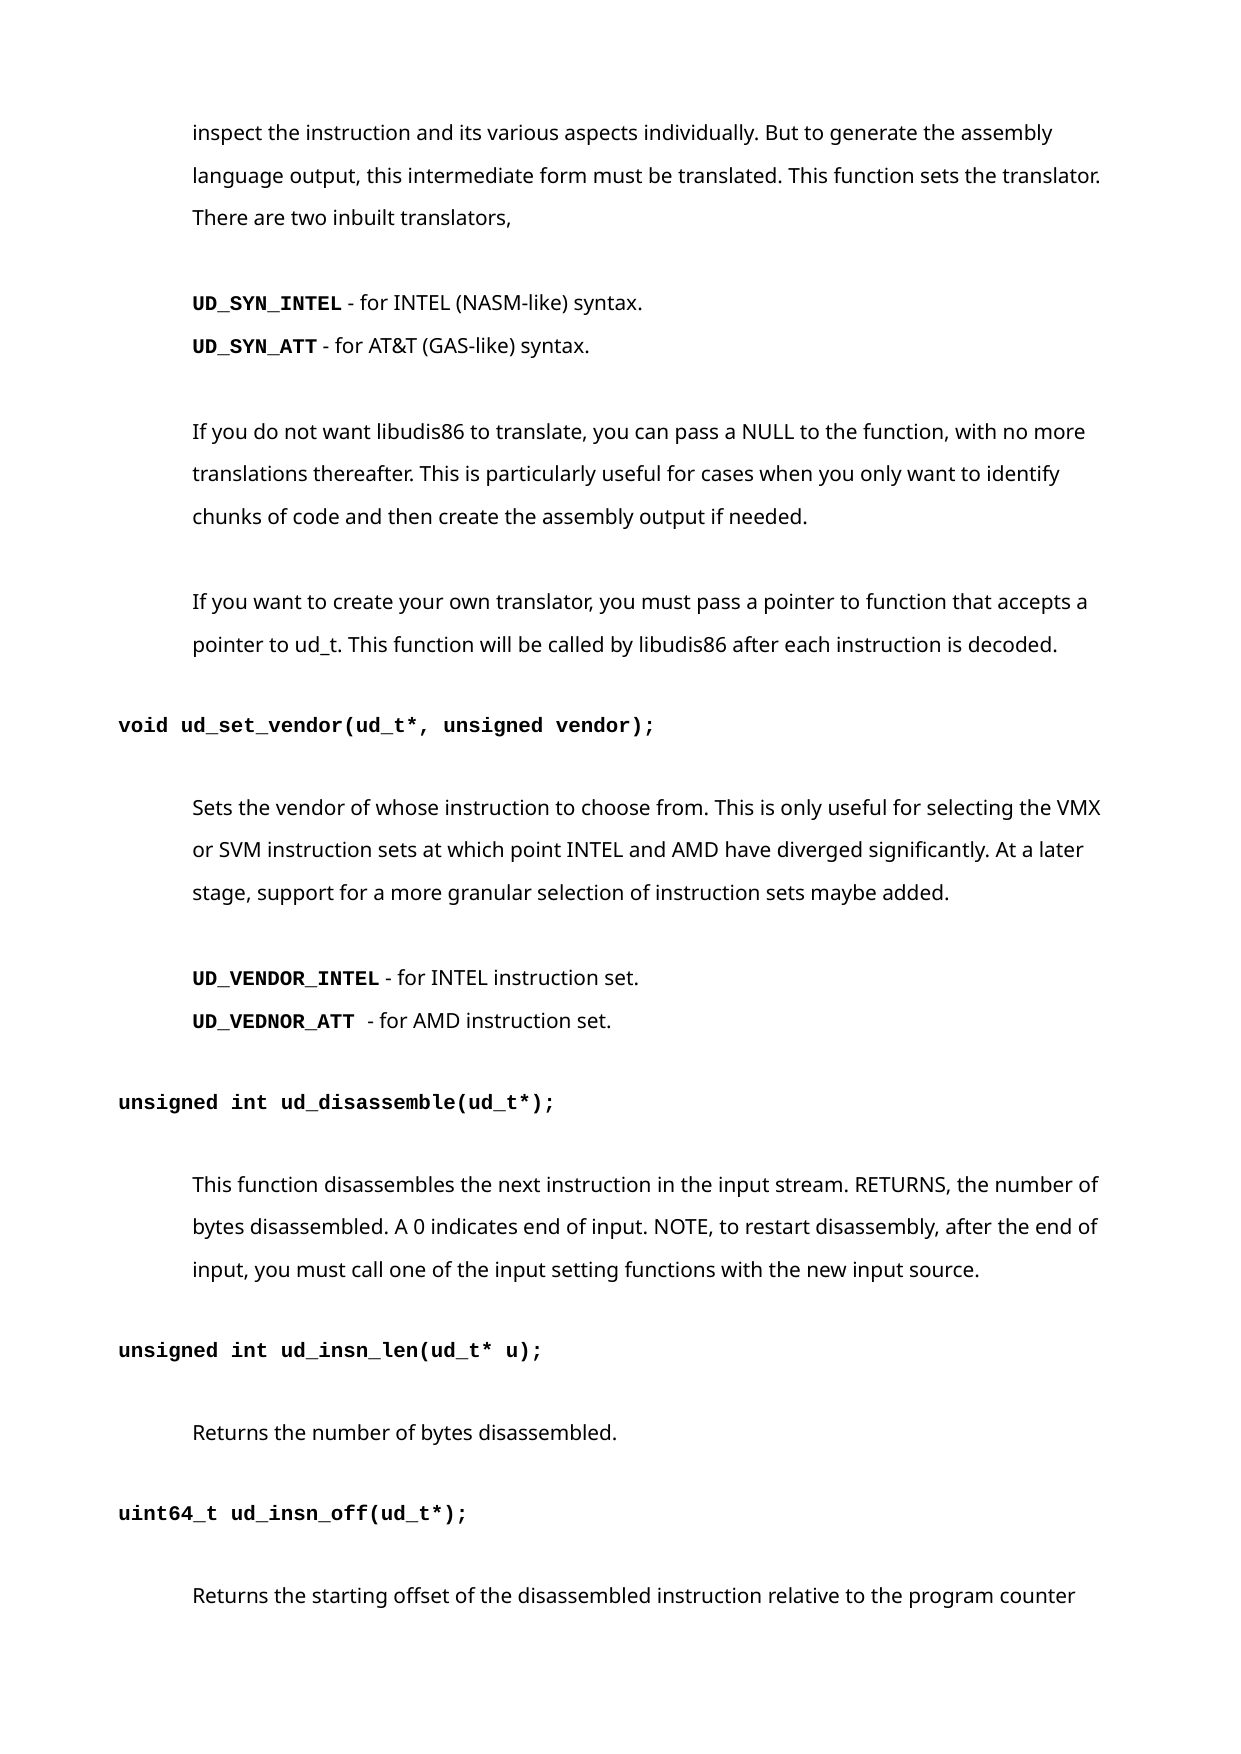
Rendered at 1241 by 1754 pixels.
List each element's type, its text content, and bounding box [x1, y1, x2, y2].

text Returns the number of bytes disassembled. [192, 1418, 1122, 1447]
text UD_SYN_ATT - for AT&T (GAS-like) syntax. [192, 331, 1122, 360]
text Sets the vendor of whose instruction to choose from. This is only useful for selecting the VMX or SVM instruction sets at which point INTEL and AMD have diverged significantly. At a later stage, support for a more granular selection of instruction sets maybe added. [192, 793, 1122, 907]
text UD_VEDNOR_ATT - for AMD instruction set. [192, 1006, 1122, 1035]
text inspect the instruction and its various aspects individually. But to generate the assembly language output, this intermediate form must be translated. This function sets the translator. There are two inbuilt translators, [192, 118, 1122, 232]
text UD_VENDOR_INTEL - for INTEL instruction set. [192, 963, 1122, 992]
text unsigned int ud_disassemble(ud_t*); [118, 1092, 1122, 1115]
text void ud_set_vendor(ud_t*, unsigned vendor); [118, 715, 1122, 739]
text uint64_t ud_insn_off(ud_t*); [118, 1503, 1122, 1527]
text UD_SYN_INTEL - for INTEL (NASM-like) syntax. [192, 288, 1122, 317]
text This function disassembles the next instruction in the input stream. RETURNS, the number of bytes disassembled. A 0 indicates end of input. NOTE, to restart disassembly, after the end of input, you must call one of the input setting functions with the new input source. [192, 1170, 1122, 1283]
text If you do not want libudis86 to translate, you can pass a NULL to the function, with no more translations thereafter. This is particularly useful for cases when you only want to identify chunks of code and then create the assembly output if needed. [192, 417, 1122, 530]
text Returns the starting offset of the disassembled instruction relative to the program counter [192, 1581, 1122, 1610]
text If you want to create your own translator, you must pass a pointer to function that accepts a pointer to ud_t. This function will be called by libudis86 after each instruction is decoded. [192, 587, 1122, 658]
text unsigned int ud_insn_len(ud_t* u); [118, 1340, 1122, 1364]
